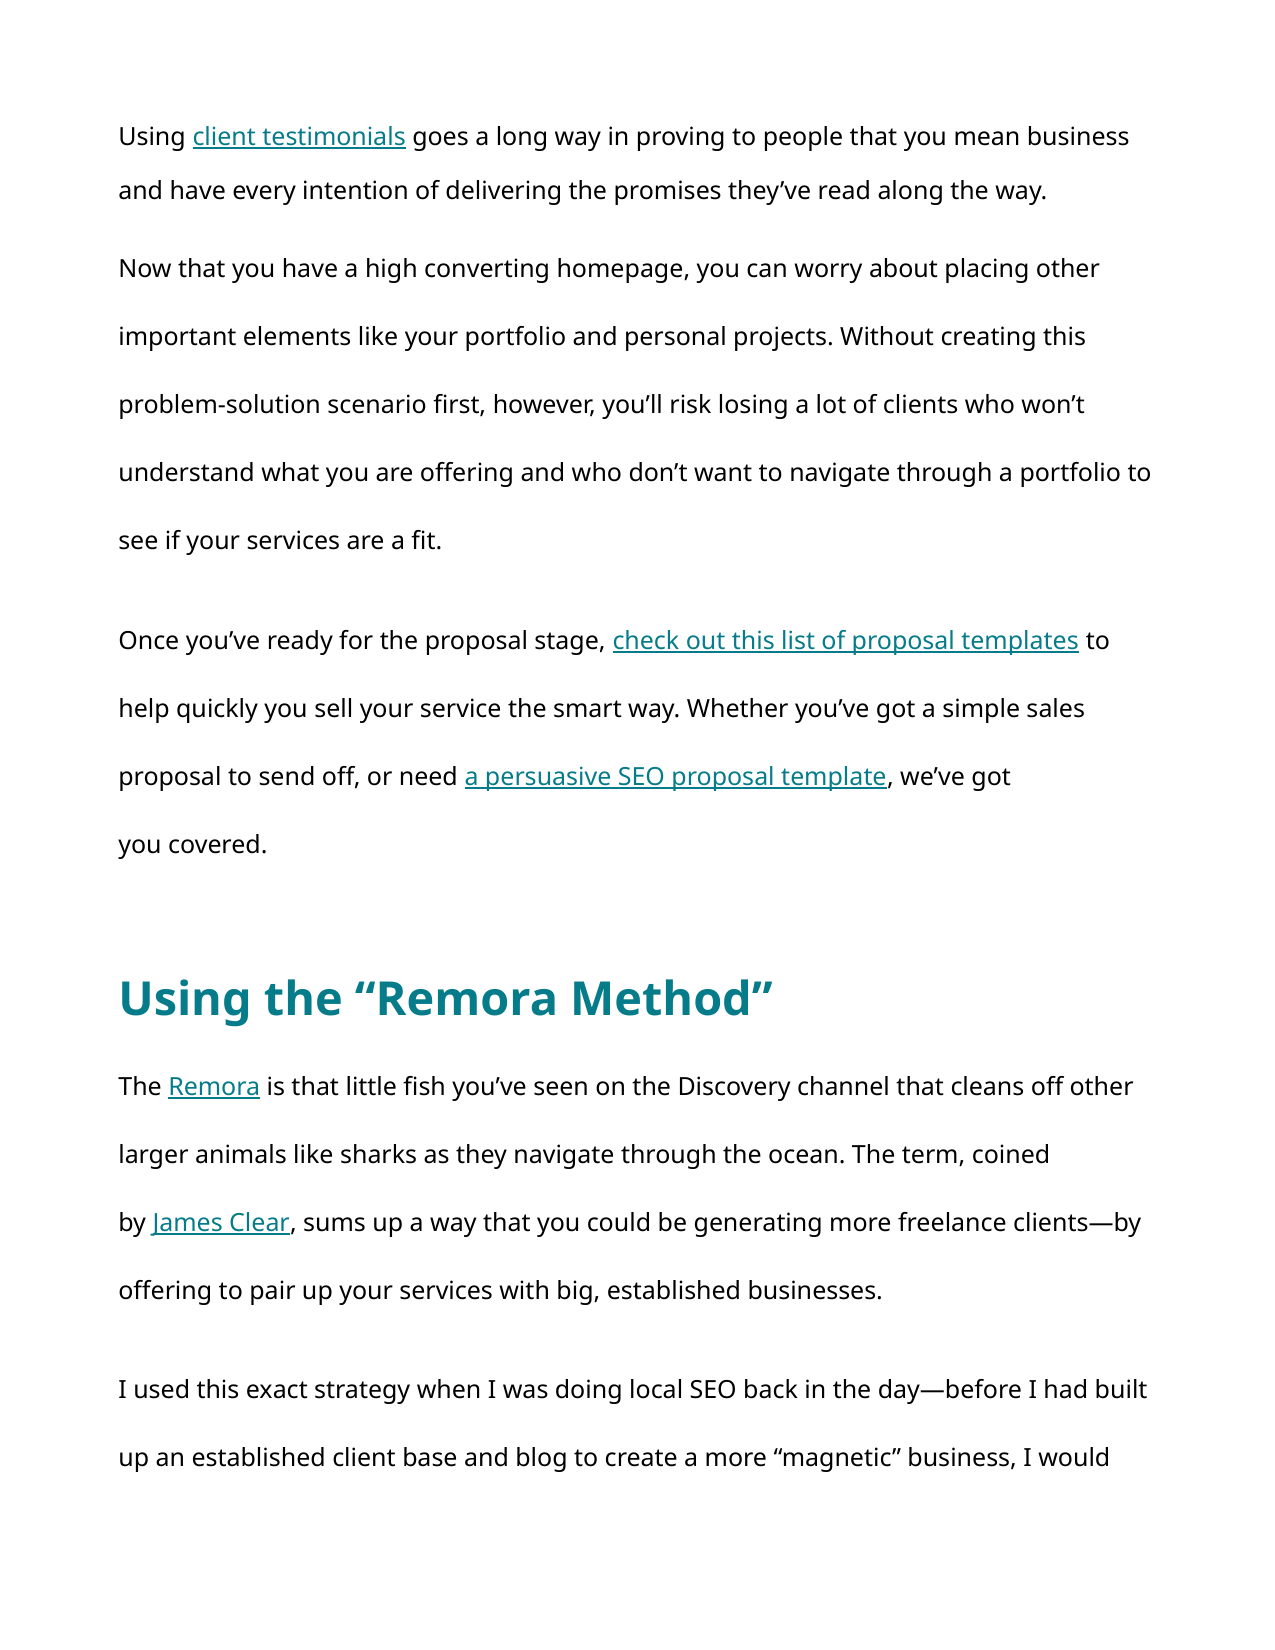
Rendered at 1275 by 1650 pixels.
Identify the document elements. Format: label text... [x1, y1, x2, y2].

text I used this exact strategy when I was doing local SEO back in the day—before I had built up an established client base and blog to create a more “magnetic” business, I would [118, 1372, 1157, 1474]
list Using client testimonials goes a long way in proving to people that you mean business and have every intention of delivering the promises they’ve read along the way. [118, 118, 1157, 207]
subtitle Using the “Remora Method” [118, 965, 1157, 1029]
text Now that you have a high converting homepage, you can worry about placing other important elements like your portfolio and personal projects. Without creating this problem-solution scenario first, however, you’ll risk losing a lot of clients who won’t understand what you are offering and who don’t want to navigate through a portfolio to see if your services are a fit. [118, 251, 1157, 557]
text Once you’ve ready for the proposal stage, check out this list of proposal templates to help quickly you sell your service the smart way. Whether you’ve got a simple sales proposal to send off, or need a persuasive SEO proposal template, we’ve got you covered. [118, 622, 1157, 861]
text The Remora is that little fish you’ve seen on the Discovery channel that cleans off other larger animals like sharks as they navigate through the ocean. The term, coined by James Clear, sums up a way that you could be generating more freelance clients—by offering to pair up your services with big, established businesses. [118, 1068, 1157, 1307]
